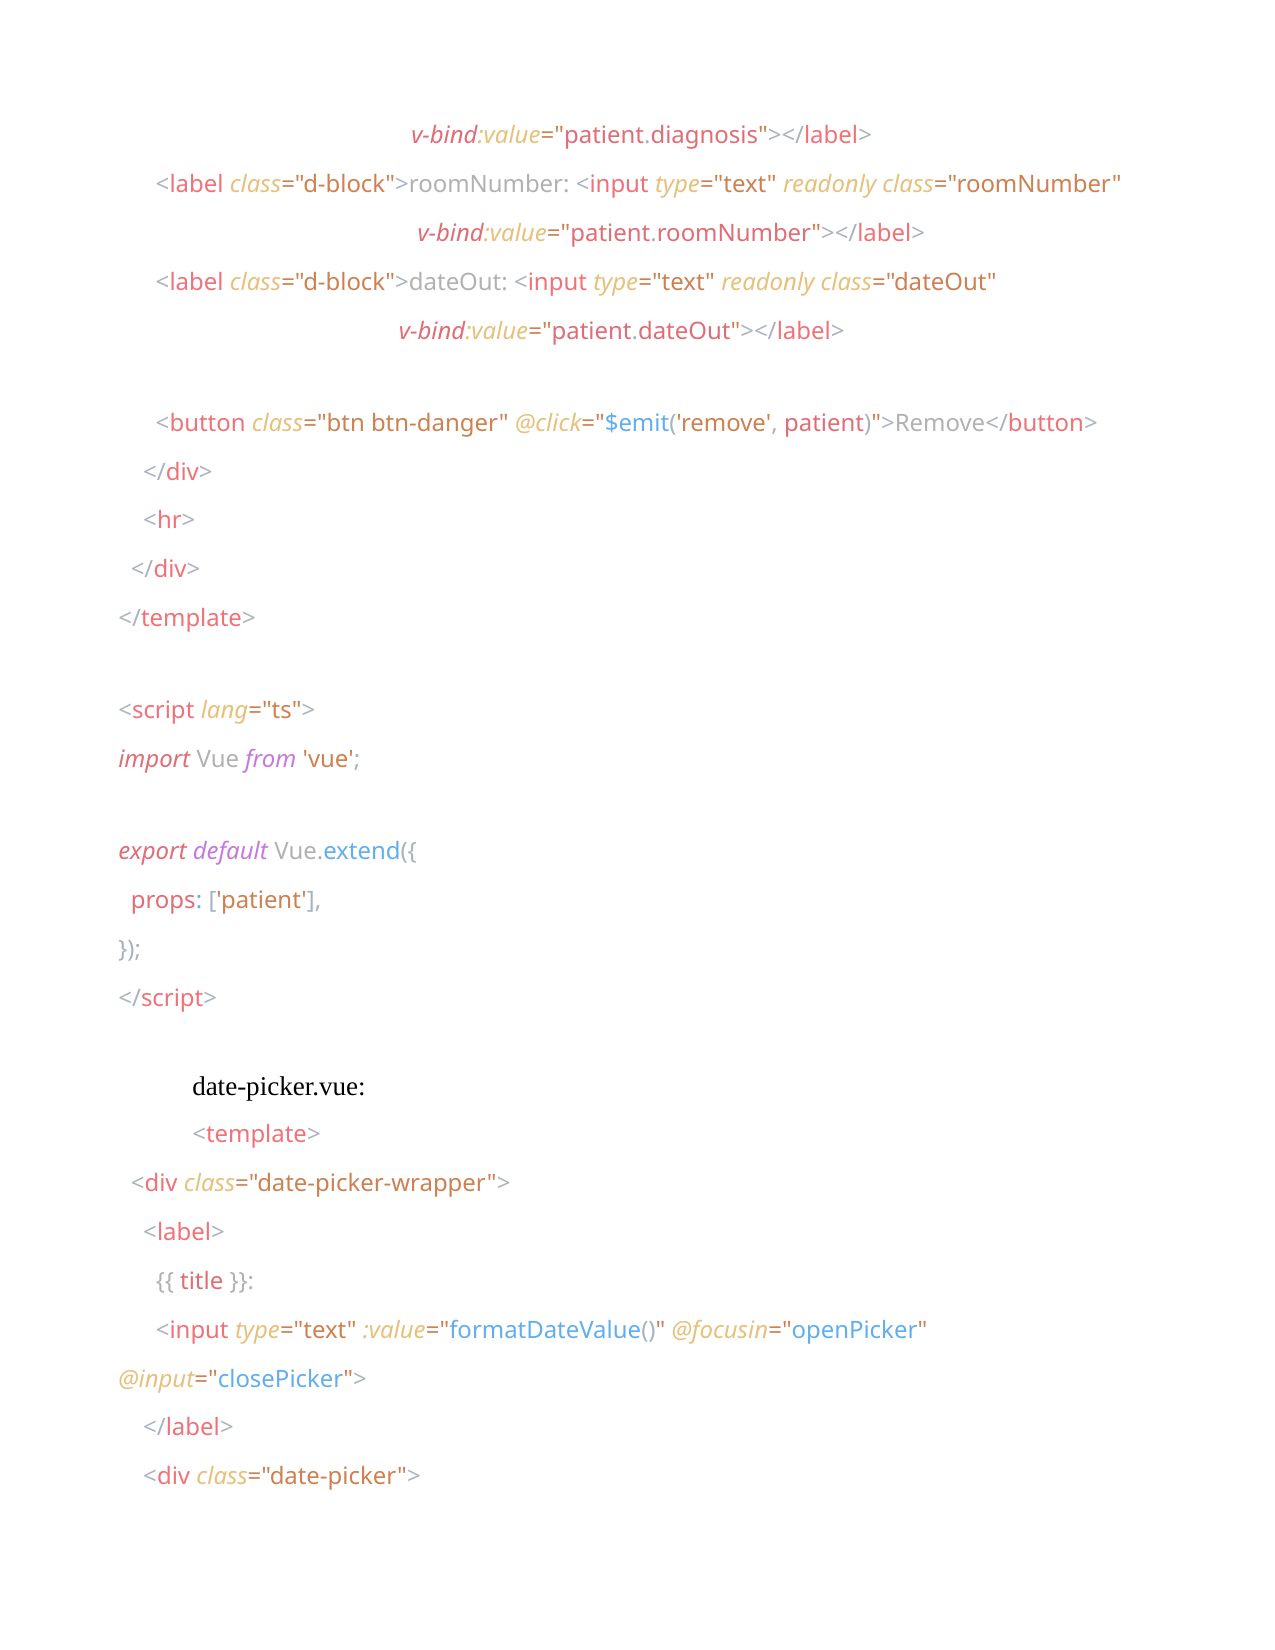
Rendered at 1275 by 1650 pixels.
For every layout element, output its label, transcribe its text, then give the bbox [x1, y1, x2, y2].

text <template> <div class="date-picker-wrapper"> <label> {{ title }}: <input type="text" :value="formatDateValue()" @focusin="openPicker" @input="closePicker"> </label> <div class="date-picker"> [118, 1117, 1157, 1492]
text date-picker.vue: [118, 1070, 1157, 1102]
text v-bind:value="patient.diagnosis"></label> <label class="d-block">roomNumber: <input type="text" readonly class="roomNumber" v-bind:value="patient.roomNumber"></label> <label class="d-block">dateOut: <input type="text" readonly class="dateOut" v-bind:value="patient.dateOut"></label> <button class="btn btn-danger" @click="$emit('remove', patient)">Remove</button> </div> <hr> </div> </template> <script lang="ts"> import Vue from 'vue'; export default Vue.extend({ props: ['patient'], }); </script> [118, 118, 1157, 1056]
